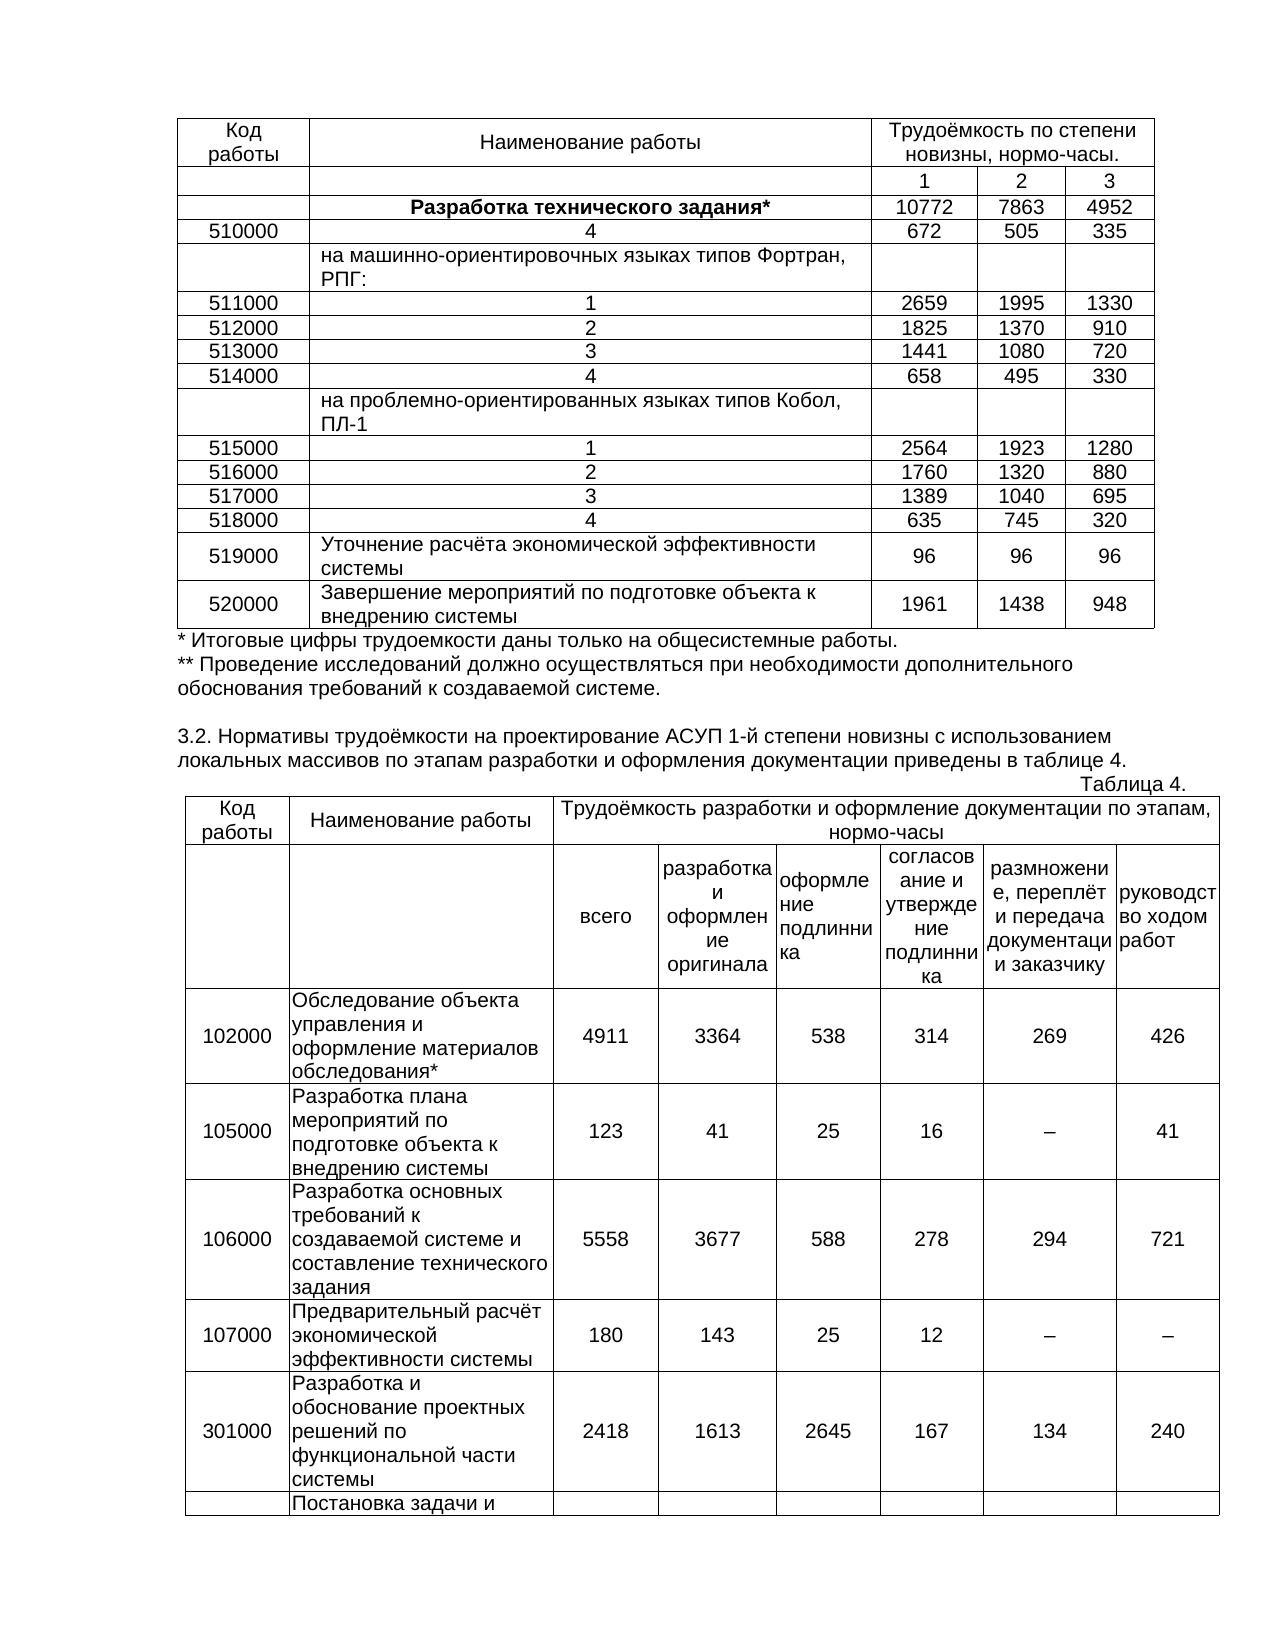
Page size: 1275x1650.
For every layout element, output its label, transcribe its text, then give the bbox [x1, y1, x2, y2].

table_cell [186, 845, 289, 987]
table_cell [659, 1492, 776, 1515]
table_cell – [1117, 1300, 1219, 1371]
table_cell [1066, 389, 1154, 435]
table_cell Разработка и обоснование проектных решений по функциональной части системы [290, 1372, 553, 1491]
table_cell 123 [554, 1084, 658, 1179]
table_header Код работы [178, 119, 309, 166]
table_cell Разработка технического задания* [310, 196, 871, 219]
table_cell [310, 167, 871, 195]
table_cell 745 [978, 509, 1065, 532]
table_cell 41 [1117, 1084, 1219, 1179]
table_cell 3 [310, 340, 871, 363]
table_header Трудоёмкость по степени новизны, нормо-часы. [872, 119, 1154, 166]
table_cell 320 [1066, 509, 1154, 532]
text ** Проведение исследований должно осуществляться при необходимости дополнительного обоснования требований к создаваемой системе. [177, 652, 1186, 700]
table_cell 5558 [554, 1180, 658, 1299]
table_cell 514000 [178, 364, 309, 387]
table_cell 1330 [1066, 292, 1154, 315]
table_cell 96 [872, 533, 977, 580]
table_header Наименование работы [290, 797, 553, 843]
table_cell 880 [1066, 461, 1154, 483]
table_cell 519000 [178, 533, 309, 580]
table_cell 4 [310, 509, 871, 532]
table_cell 180 [554, 1300, 658, 1371]
table_cell [186, 1492, 289, 1515]
table_cell 102000 [186, 989, 289, 1083]
table_cell [1066, 244, 1154, 291]
table_cell 1760 [872, 461, 977, 483]
table_cell 7863 [978, 196, 1065, 219]
table_cell 106000 [186, 1180, 289, 1299]
table_cell 10772 [872, 196, 977, 219]
table_cell Разработка плана мероприятий по подготовке объекта к внедрению системы [290, 1084, 553, 1179]
text 3.2. Нормативы трудоёмкости на проектирование АСУП 1-й степени новизны с использованием локальных массивов по этапам разработки и оформления документации приведены в таблице 4. [177, 724, 1186, 772]
table_cell 4 [310, 220, 871, 243]
table_cell 513000 [178, 340, 309, 363]
table_cell Постановка задачи и [290, 1492, 553, 1515]
table_cell – [984, 1084, 1116, 1179]
table_cell [178, 244, 309, 291]
table_cell 695 [1066, 485, 1154, 508]
table_cell 672 [872, 220, 977, 243]
table_cell 167 [881, 1372, 983, 1491]
table_cell [872, 244, 977, 291]
table_cell [984, 1492, 1116, 1515]
table_cell 1825 [872, 316, 977, 339]
table_cell 1923 [978, 436, 1065, 459]
table_cell 2659 [872, 292, 977, 315]
table_cell 107000 [186, 1300, 289, 1371]
table_cell разработка и оформление оригинала [659, 845, 776, 987]
table_cell Уточнение расчёта экономической эффективности системы [310, 533, 871, 580]
table_cell 314 [881, 989, 983, 1083]
table_cell 4911 [554, 989, 658, 1083]
table_cell 1389 [872, 485, 977, 508]
table_cell 1040 [978, 485, 1065, 508]
table_cell 948 [1066, 581, 1154, 628]
table_cell 517000 [178, 485, 309, 508]
table_cell 1320 [978, 461, 1065, 483]
table_cell 12 [881, 1300, 983, 1371]
table_cell 1441 [872, 340, 977, 363]
table_cell 512000 [178, 316, 309, 339]
table_cell 1961 [872, 581, 977, 628]
table_cell [290, 845, 553, 987]
table_cell 1 [310, 292, 871, 315]
table_cell 635 [872, 509, 977, 532]
table_cell 2 [978, 167, 1065, 195]
table_cell 505 [978, 220, 1065, 243]
table_cell 1438 [978, 581, 1065, 628]
table_cell 96 [978, 533, 1065, 580]
table_cell 538 [777, 989, 880, 1083]
table_cell 240 [1117, 1372, 1219, 1491]
table_cell 721 [1117, 1180, 1219, 1299]
table_cell 16 [881, 1084, 983, 1179]
table_header Код работы [186, 797, 289, 843]
table_cell 658 [872, 364, 977, 387]
table_cell 4 [310, 364, 871, 387]
table_cell 2418 [554, 1372, 658, 1491]
table_cell 105000 [186, 1084, 289, 1179]
table_cell 515000 [178, 436, 309, 459]
table_cell 910 [1066, 316, 1154, 339]
table_cell 294 [984, 1180, 1116, 1299]
table_cell руководство ходом работ [1117, 845, 1219, 987]
table_cell 96 [1066, 533, 1154, 580]
table_cell 1995 [978, 292, 1065, 315]
table_cell Завершение мероприятий по подготовке объекта к внедрению системы [310, 581, 871, 628]
table_cell [777, 1492, 880, 1515]
table_cell 511000 [178, 292, 309, 315]
table_cell 41 [659, 1084, 776, 1179]
table_header Наименование работы [310, 119, 871, 166]
table_cell 25 [777, 1300, 880, 1371]
table_cell 426 [1117, 989, 1219, 1083]
table_cell на проблемно-ориентированных языках типов Кобол, ПЛ-1 [310, 389, 871, 435]
table_cell 3364 [659, 989, 776, 1083]
table_cell размножение, переплёт и передача документации заказчику [984, 845, 1116, 987]
table_cell [1117, 1492, 1219, 1515]
table_cell [872, 389, 977, 435]
table_cell 2 [310, 316, 871, 339]
table_cell 1 [310, 436, 871, 459]
table_cell 3 [310, 485, 871, 508]
table_cell [178, 389, 309, 435]
table_cell 495 [978, 364, 1065, 387]
table_cell Разработка основных требований к создаваемой системе и составление технического задания [290, 1180, 553, 1299]
table_cell 588 [777, 1180, 880, 1299]
text * Итоговые цифры трудоемкости даны только на общесистемные работы. [177, 628, 1186, 652]
text Таблица 4. [177, 772, 1186, 796]
table_cell 330 [1066, 364, 1154, 387]
table_cell 2564 [872, 436, 977, 459]
table_cell 520000 [178, 581, 309, 628]
table_cell 1080 [978, 340, 1065, 363]
table_cell на машинно-ориентировочных языках типов Фортран, РПГ: [310, 244, 871, 291]
table_cell – [984, 1300, 1116, 1371]
table_cell 3677 [659, 1180, 776, 1299]
table_cell 1 [872, 167, 977, 195]
table_cell [178, 196, 309, 219]
table_cell Обследование объекта управления и оформление материалов обследования* [290, 989, 553, 1083]
table_cell Предварительный расчёт экономической эффективности системы [290, 1300, 553, 1371]
table_cell 1280 [1066, 436, 1154, 459]
table_cell [178, 167, 309, 195]
table_cell 134 [984, 1372, 1116, 1491]
table_cell 25 [777, 1084, 880, 1179]
table_cell 3 [1066, 167, 1154, 195]
table_cell всего [554, 845, 658, 987]
table_cell [554, 1492, 658, 1515]
table_cell 2645 [777, 1372, 880, 1491]
table_cell 2 [310, 461, 871, 483]
table_cell согласование и утверждение подлинника [881, 845, 983, 987]
table_cell оформление подлинника [777, 845, 880, 987]
table_cell 269 [984, 989, 1116, 1083]
table_cell 516000 [178, 461, 309, 483]
table_cell 4952 [1066, 196, 1154, 219]
table_cell [978, 389, 1065, 435]
table_cell 510000 [178, 220, 309, 243]
table_cell [978, 244, 1065, 291]
table_cell 1613 [659, 1372, 776, 1491]
table_cell 143 [659, 1300, 776, 1371]
table_cell 335 [1066, 220, 1154, 243]
table_cell [881, 1492, 983, 1515]
table_cell 720 [1066, 340, 1154, 363]
table_cell 301000 [186, 1372, 289, 1491]
table_cell 278 [881, 1180, 983, 1299]
table_cell 518000 [178, 509, 309, 532]
table_header Трудоёмкость разработки и оформление документации по этапам, нормо-часы [554, 797, 1219, 843]
table_cell 1370 [978, 316, 1065, 339]
